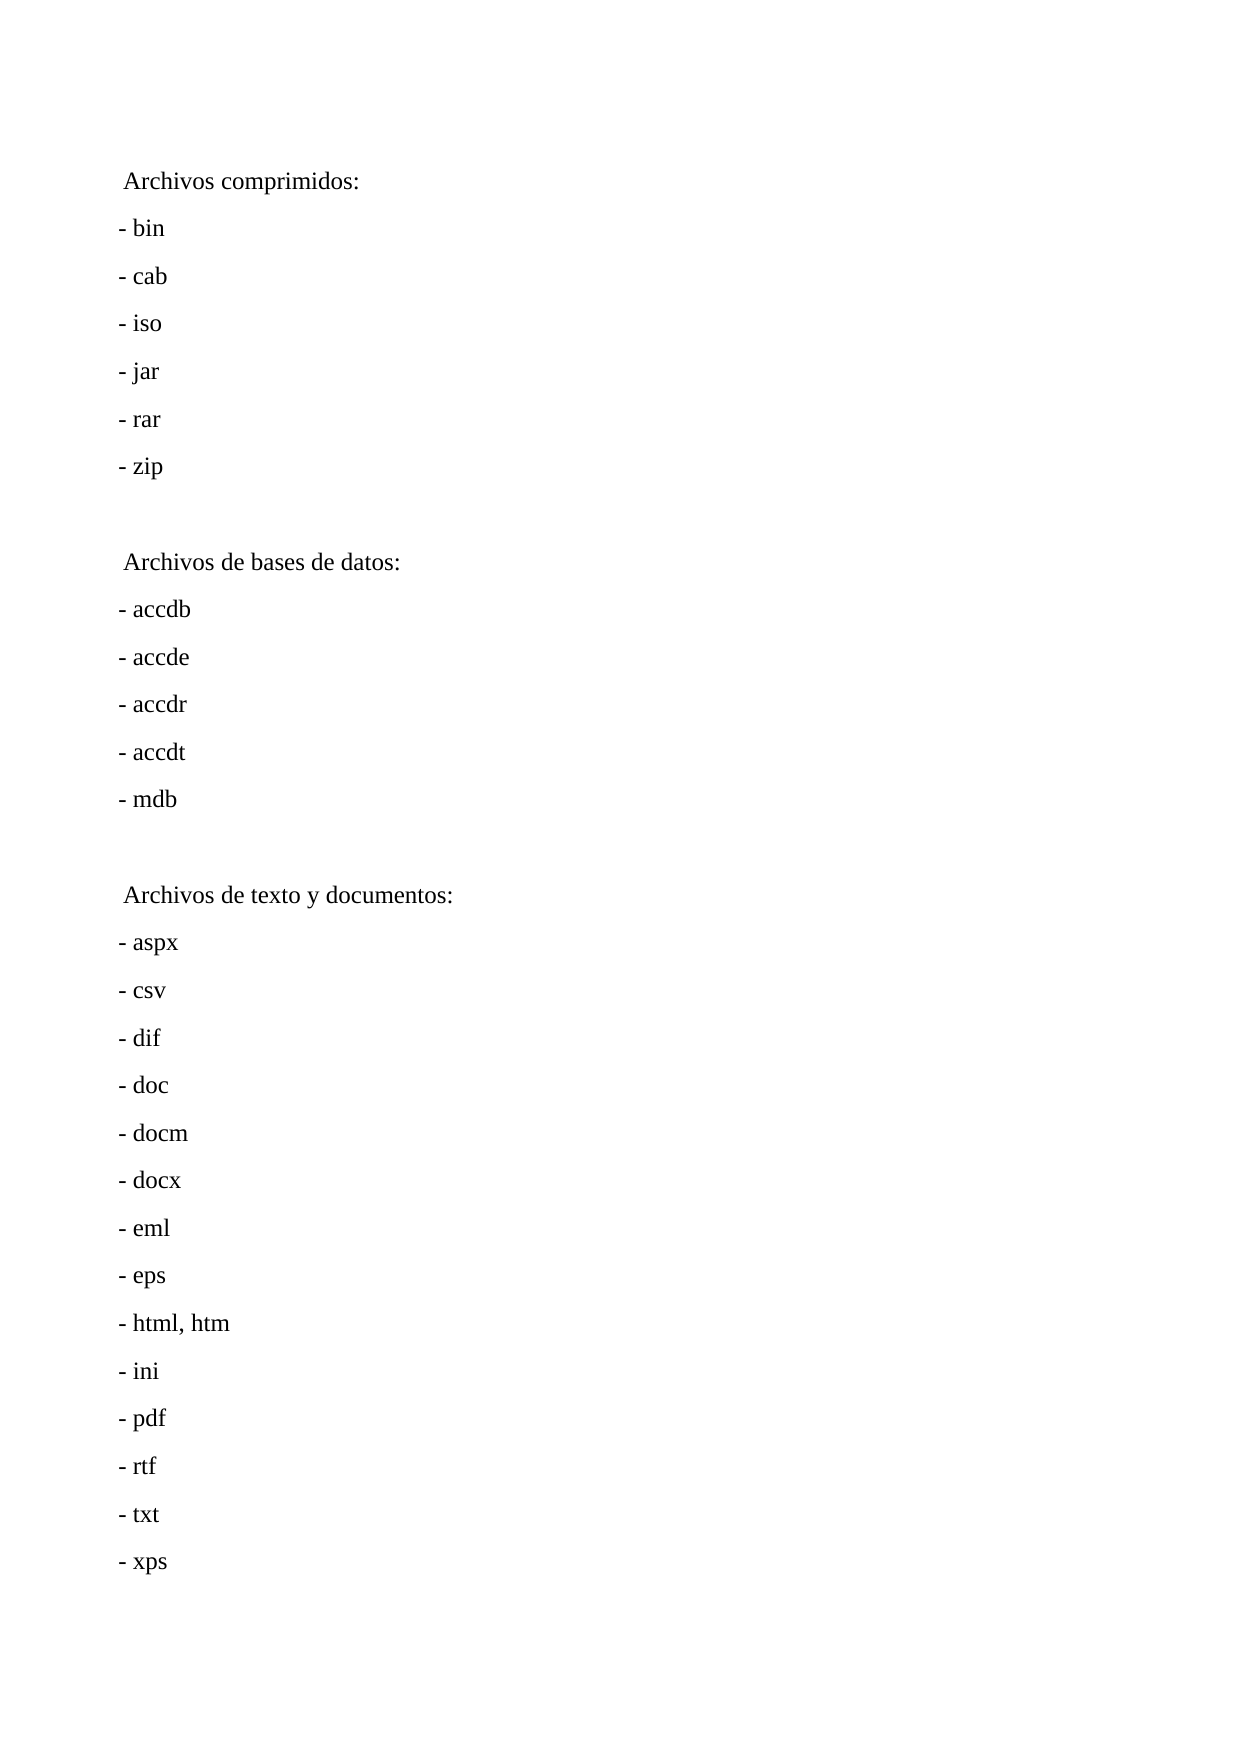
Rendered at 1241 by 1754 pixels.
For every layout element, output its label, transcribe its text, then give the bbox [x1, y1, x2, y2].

text - xps [118, 1546, 1122, 1575]
text - aspx [118, 927, 1122, 956]
text Archivos comprimidos: [118, 166, 1122, 194]
text - cab [118, 261, 1122, 290]
text - eml [118, 1213, 1122, 1242]
text - docx [118, 1165, 1122, 1194]
text - ini [118, 1356, 1122, 1384]
text - dif [118, 1023, 1122, 1051]
text - accdr [118, 689, 1122, 718]
text - pdf [118, 1403, 1122, 1432]
text Archivos de bases de datos: [118, 547, 1122, 575]
text - accdb [118, 594, 1122, 623]
text - zip [118, 451, 1122, 480]
text - rtf [118, 1451, 1122, 1480]
text - docm [118, 1118, 1122, 1147]
text - mdb [118, 784, 1122, 813]
text - jar [118, 356, 1122, 385]
text - accde [118, 642, 1122, 671]
text Archivos de texto y documentos: [118, 880, 1122, 908]
text - rar [118, 404, 1122, 432]
text - doc [118, 1070, 1122, 1099]
text - csv [118, 975, 1122, 1004]
text - txt [118, 1499, 1122, 1527]
text - bin [118, 213, 1122, 242]
text - html, htm [118, 1308, 1122, 1337]
text - iso [118, 308, 1122, 337]
text - accdt [118, 737, 1122, 766]
text - eps [118, 1261, 1122, 1289]
